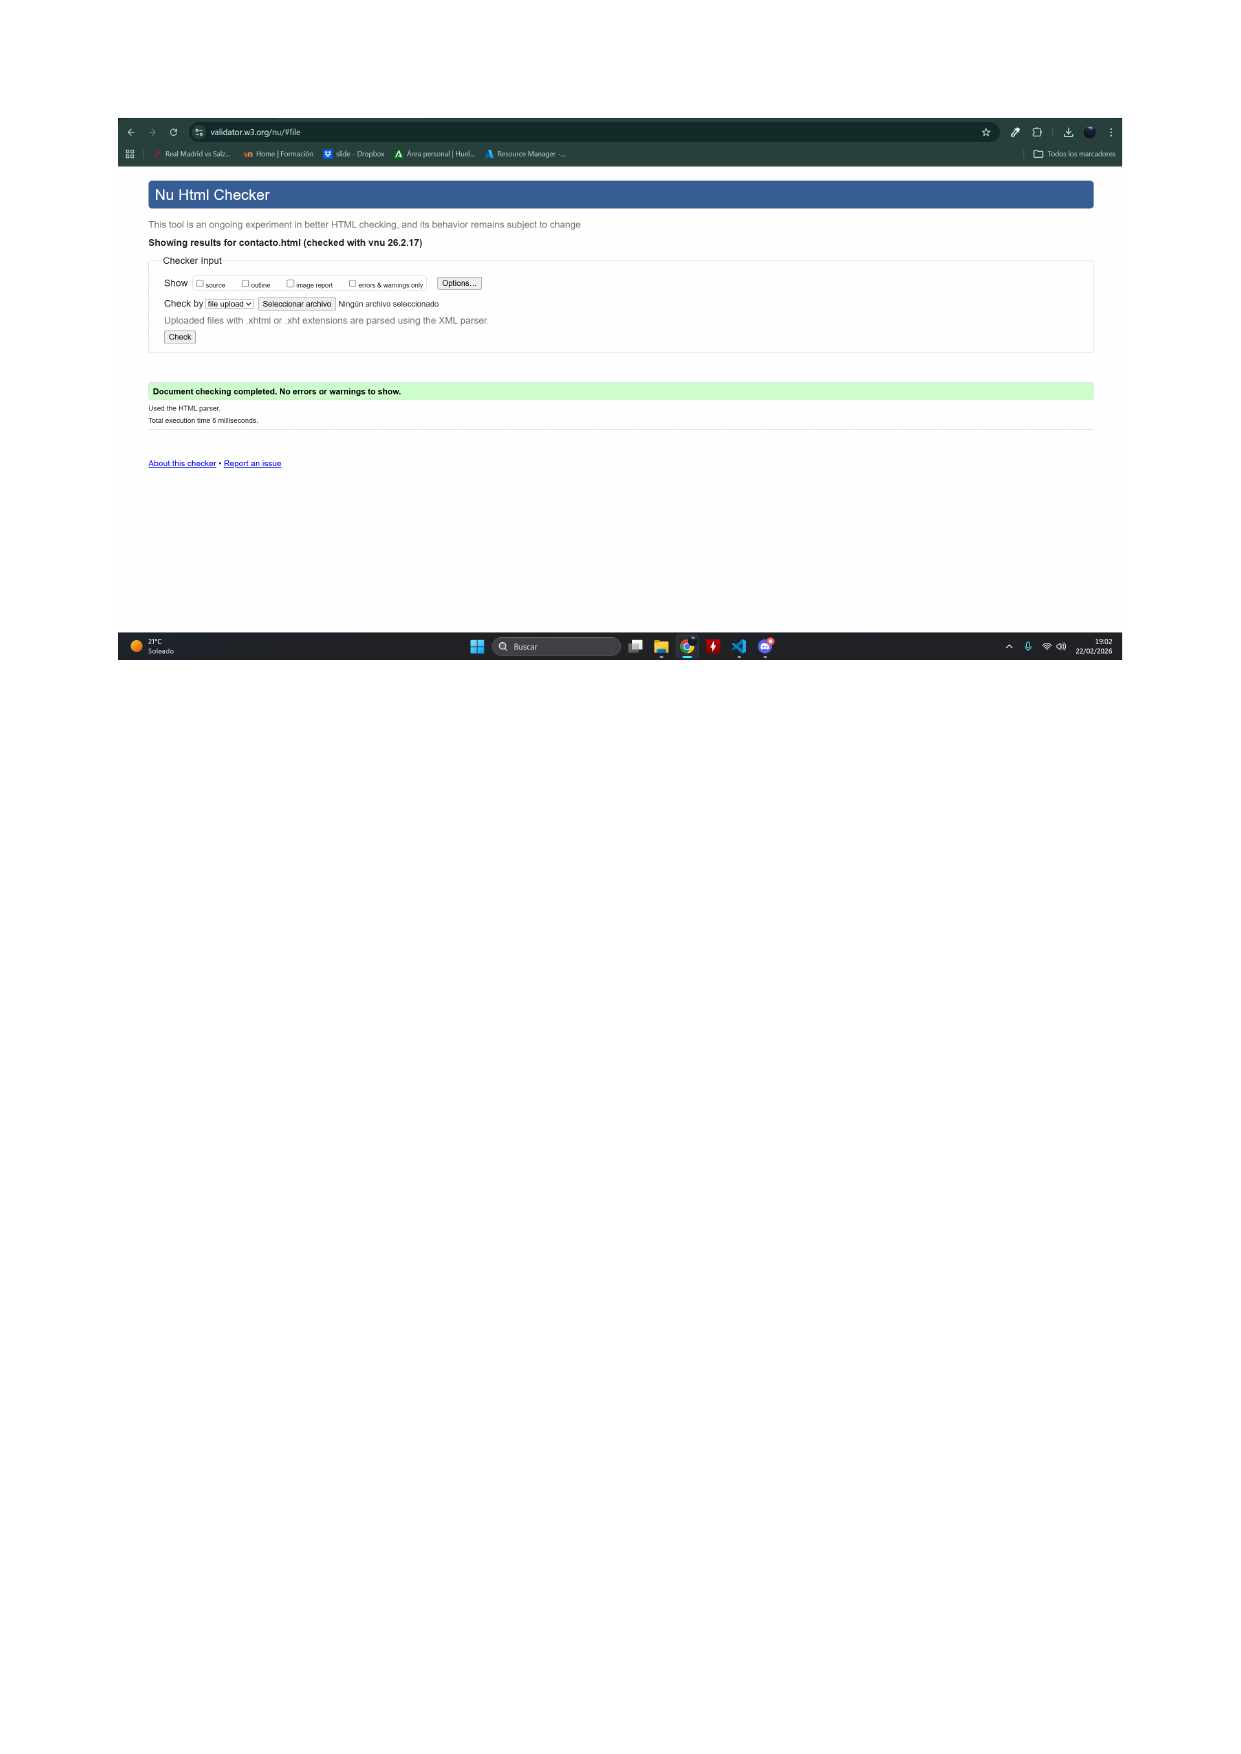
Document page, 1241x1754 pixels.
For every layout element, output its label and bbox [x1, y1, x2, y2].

picture [118, 118, 1123, 660]
